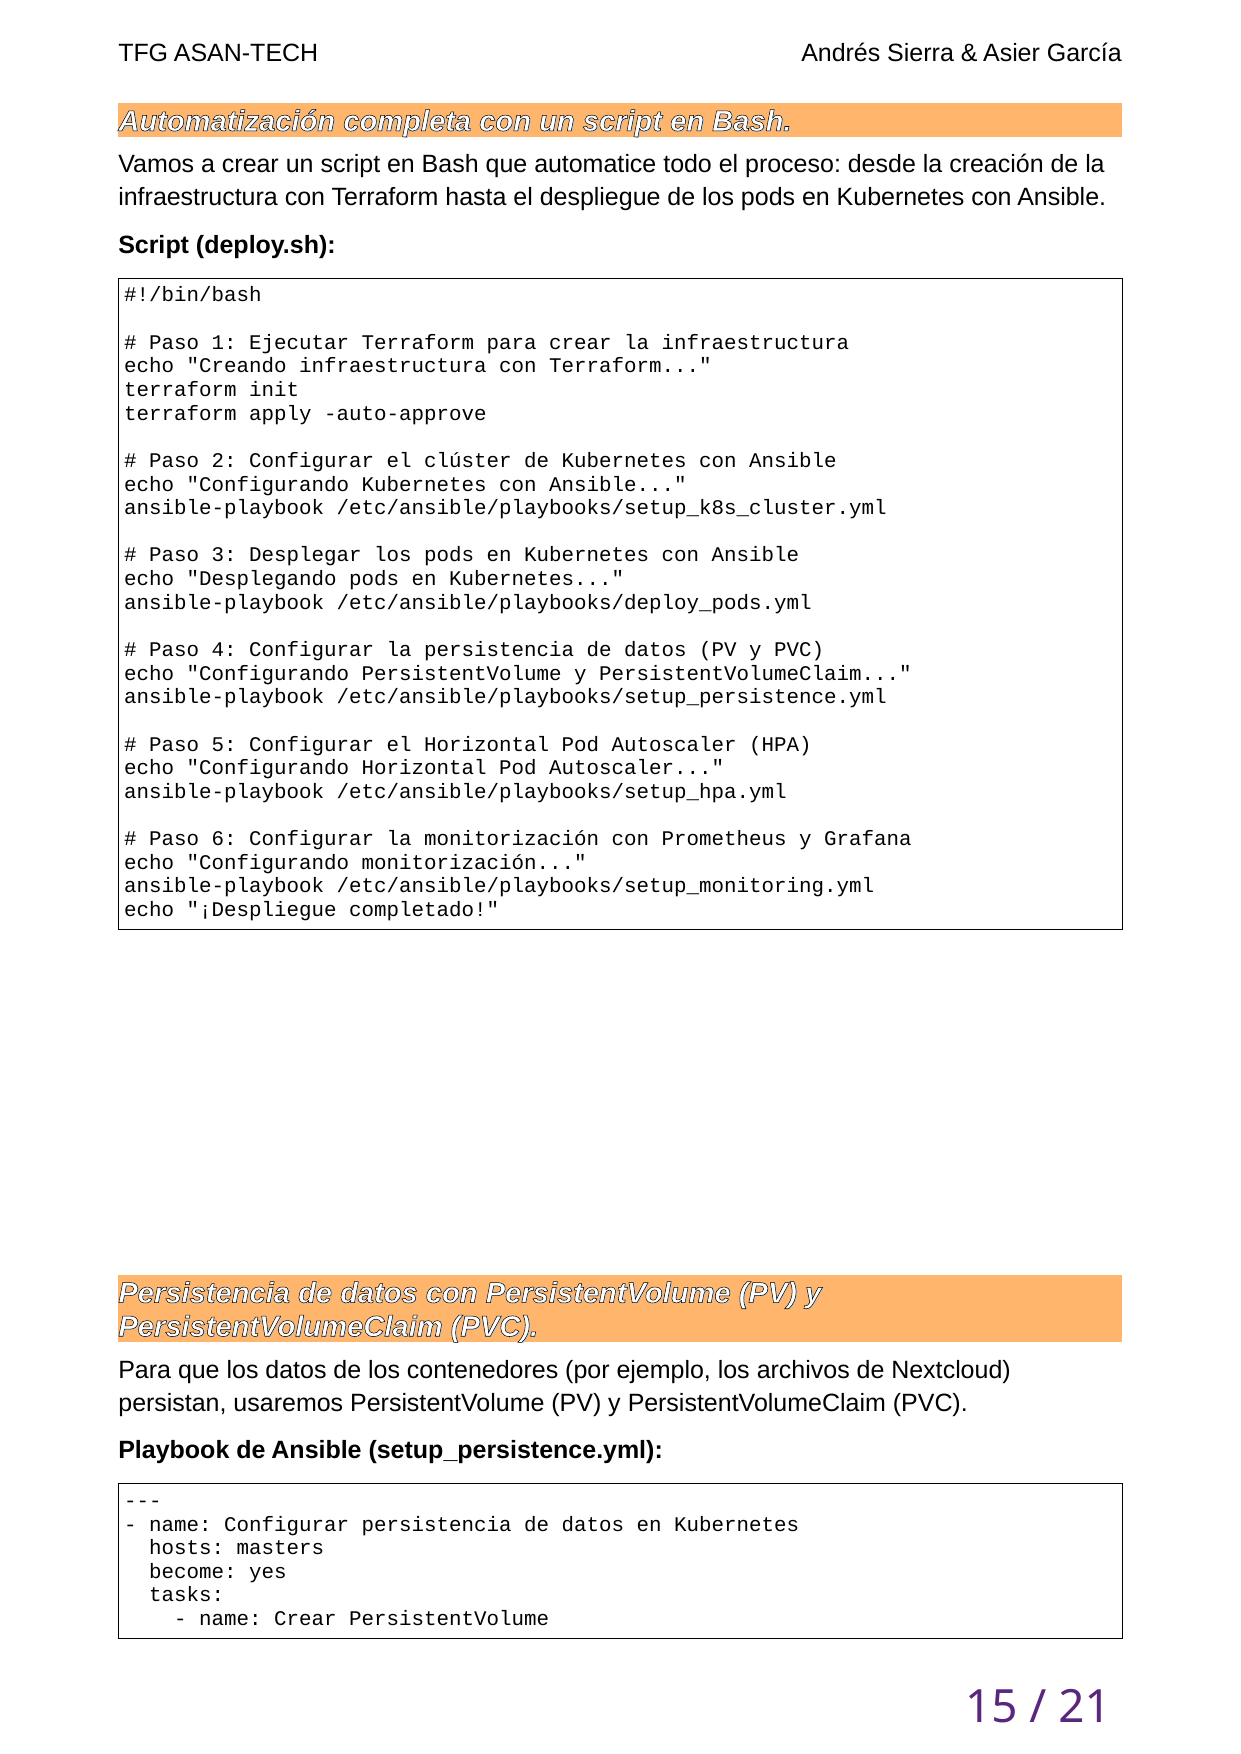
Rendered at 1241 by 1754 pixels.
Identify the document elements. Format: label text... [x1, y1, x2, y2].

text Para que los datos de los contenedores (por ejemplo, los archivos de Nextcloud) persistan, usaremos PersistentVolume (PV) y PersistentVolumeClaim (PVC). [118, 1355, 1122, 1417]
table_header #!/bin/bash # Paso 1: Ejecutar Terraform para crear la infraestructura echo "Creando infraestructura con Terraform..." terraform init terraform apply -auto-approve # Paso 2: Configurar el clúster de Kubernetes con Ansible echo "Configurando Kubernetes con Ansible..." ansible-playbook /etc/ansible/playbooks/setup_k8s_cluster.yml # Paso 3: Desplegar los pods en Kubernetes con Ansible echo "Desplegando pods en Kubernetes..." ansible-playbook /etc/ansible/playbooks/deploy_pods.yml # Paso 4: Configurar la persistencia de datos (PV y PVC) echo "Configurando PersistentVolume y PersistentVolumeClaim..." ansible-playbook /etc/ansible/playbooks/setup_persistence.yml # Paso 5: Configurar el Horizontal Pod Autoscaler (HPA) echo "Configurando Horizontal Pod Autoscaler..." ansible-playbook /etc/ansible/playbooks/setup_hpa.yml # Paso 6: Configurar la monitorización con Prometheus y Grafana echo "Configurando monitorización..." ansible-playbook /etc/ansible/playbooks/setup_monitoring.yml echo "¡Despliegue completado!" [119, 279, 1122, 928]
subtitle Automatización completa con un script en Bash. [118, 103, 1122, 137]
text Vamos a crear un script en Bash que automatice todo el proceso: desde la creación de la infraestructura con Terraform hasta el despliegue de los pods en Kubernetes con Ansible. [118, 149, 1122, 211]
text Playbook de Ansible (setup_persistence.yml): [118, 1436, 1122, 1464]
subtitle Persistencia de datos con PersistentVolume (PV) y PersistentVolumeClaim (PVC). [118, 1275, 1122, 1342]
text Script (deploy.sh): [118, 230, 1122, 259]
table_header --- - name: Configurar persistencia de datos en Kubernetes hosts: masters become: yes tasks: - name: Crear PersistentVolume [119, 1484, 1122, 1637]
